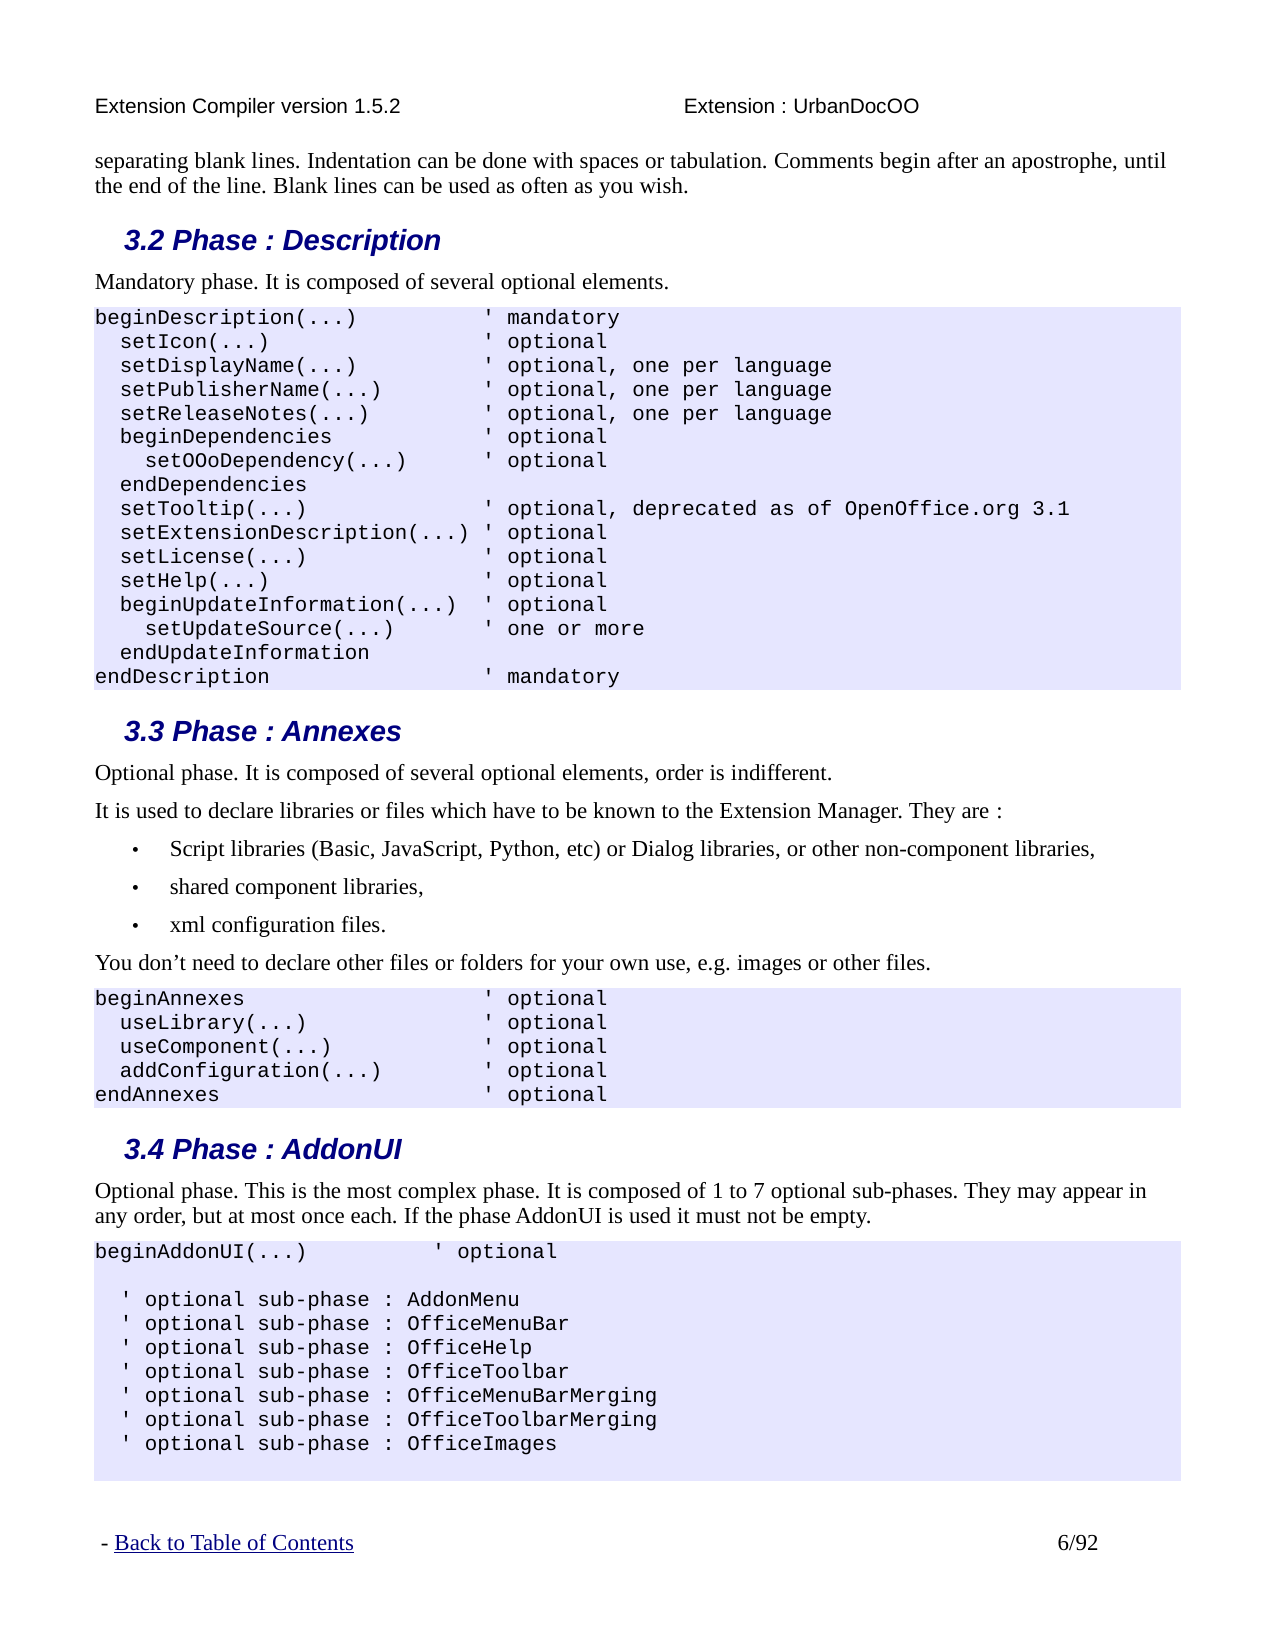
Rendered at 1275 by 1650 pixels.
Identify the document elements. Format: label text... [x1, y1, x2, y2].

text separating blank lines. Indentation can be done with spaces or tabulation. Comments begin after an apostrophe, until the end of the line. Blank lines can be used as often as you wish. [94, 147, 1181, 198]
text ' optional sub-phase : OfficeMenuBarMerging [94, 1385, 1181, 1409]
text beginAnnexes ' optional [94, 988, 1181, 1012]
text setTooltip(...) ' optional, deprecated as of OpenOffice.org 3.1 [94, 498, 1181, 522]
text ' optional sub-phase : OfficeToolbarMerging [94, 1409, 1181, 1433]
text ' optional sub-phase : OfficeMenuBar [94, 1313, 1181, 1337]
text setPublisherName(...) ' optional, one per language [94, 378, 1181, 402]
text You don’t need to declare other files or folders for your own use, e.g. images or other files. [94, 950, 1181, 976]
text beginDescription(...) ' mandatory [94, 307, 1181, 331]
subtitle Phase : AddonUI [124, 1133, 1181, 1165]
text endUpdateInformation [94, 642, 1181, 666]
text setExtensionDescription(...) ' optional [94, 522, 1181, 546]
text endAnnexes ' optional [94, 1084, 1181, 1108]
text addConfiguration(...) ' optional [94, 1060, 1181, 1084]
text setReleaseNotes(...) ' optional, one per language [94, 402, 1181, 426]
text beginUpdateInformation(...) ' optional [94, 594, 1181, 618]
text setOOoDependency(...) ' optional [94, 450, 1181, 474]
text ' optional sub-phase : OfficeHelp [94, 1337, 1181, 1361]
text setIcon(...) ' optional [94, 331, 1181, 354]
text It is used to declare libraries or files which have to be known to the Extension Manager. They are : [94, 798, 1181, 823]
text useLibrary(...) ' optional [94, 1012, 1181, 1036]
text endDependencies [94, 474, 1181, 498]
list xml configuration files. [132, 912, 1181, 937]
list shared component libraries, [132, 874, 1181, 899]
text useComponent(...) ' optional [94, 1036, 1181, 1060]
text Optional phase. This is the most complex phase. It is composed of 1 to 7 optional sub-phases. They may appear in any order, but at most once each. If the phase AddonUI is used it must not be empty. [94, 1178, 1181, 1229]
text Mandatory phase. It is composed of several optional elements. [94, 268, 1181, 294]
text ' optional sub-phase : OfficeImages [94, 1433, 1181, 1457]
subtitle Phase : Description [124, 223, 1181, 256]
text setUpdateSource(...) ' one or more [94, 618, 1181, 642]
text setHelp(...) ' optional [94, 570, 1181, 594]
text beginDependencies ' optional [94, 426, 1181, 450]
text beginAddonUI(...) ' optional [94, 1241, 1181, 1265]
text setDisplayName(...) ' optional, one per language [94, 354, 1181, 378]
list Script libraries (Basic, JavaScript, Python, etc) or Dialog libraries, or other non-component libraries, [132, 836, 1181, 861]
text endDescription ' mandatory [94, 666, 1181, 690]
text ' optional sub-phase : AddonMenu [94, 1289, 1181, 1313]
text ' optional sub-phase : OfficeToolbar [94, 1361, 1181, 1385]
text setLicense(...) ' optional [94, 546, 1181, 570]
subtitle Phase : Annexes [124, 715, 1181, 747]
text Optional phase. It is composed of several optional elements, order is indifferent. [94, 760, 1181, 785]
